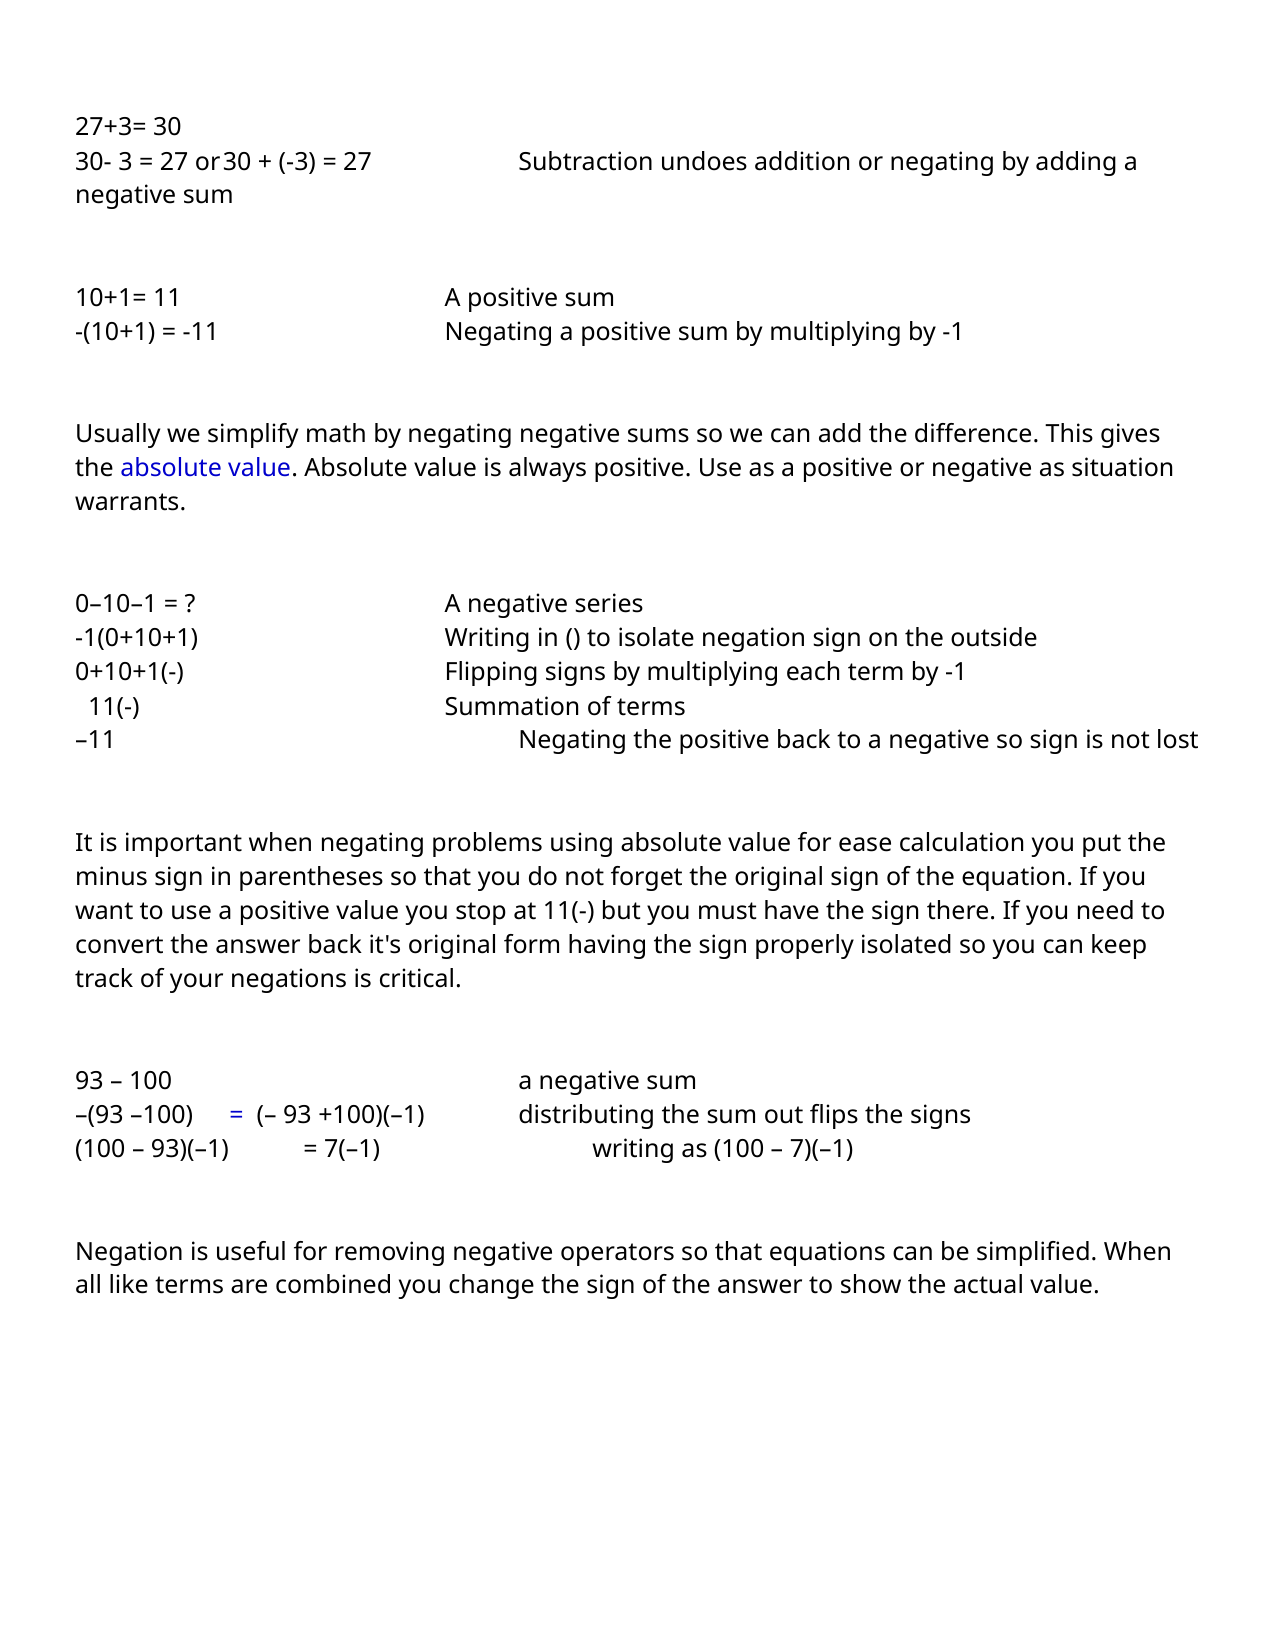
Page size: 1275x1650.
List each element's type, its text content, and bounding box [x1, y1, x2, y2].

text 0–10–1 = ? A negative series [75, 586, 1200, 620]
text -(10+1) = -11 Negating a positive sum by multiplying by -1 [75, 313, 1200, 347]
text 11(-) Summation of terms [75, 688, 1200, 722]
text (100 – 93)(–1) = 7(–1) writing as (100 – 7)(–1) [75, 1131, 1200, 1165]
text –(93 –100) = (– 93 +100)(–1) distributing the sum out flips the signs [75, 1097, 1200, 1131]
text 93 – 100 a negative sum [75, 1063, 1200, 1097]
text 27+3= 30 [75, 109, 1200, 143]
text 30- 3 = 27 or 30 + (-3) = 27 Subtraction undoes addition or negating by adding a negative sum [75, 143, 1200, 211]
text –11 Negating the positive back to a negative so sign is not lost [75, 722, 1200, 756]
text -1(0+10+1) Writing in () to isolate negation sign on the outside [75, 620, 1200, 654]
text 10+1= 11 A positive sum [75, 279, 1200, 313]
text 0+10+1(-) Flipping signs by multiplying each term by -1 [75, 654, 1200, 688]
text Usually we simplify math by negating negative sums so we can add the difference. This gives the absolute value. Absolute value is always positive. Use as a positive or negative as situation warrants. [75, 416, 1200, 518]
text Negation is useful for removing negative operators so that equations can be simplified. When all like terms are combined you change the sign of the answer to show the actual value. [75, 1233, 1200, 1301]
text It is important when negating problems using absolute value for ease calculation you put the minus sign in parentheses so that you do not forget the original sign of the equation. If you want to use a positive value you stop at 11(-) but you must have the sign there. If you need to convert the answer back it's original form having the sign properly isolated so you can keep track of your negations is critical. [75, 824, 1200, 995]
